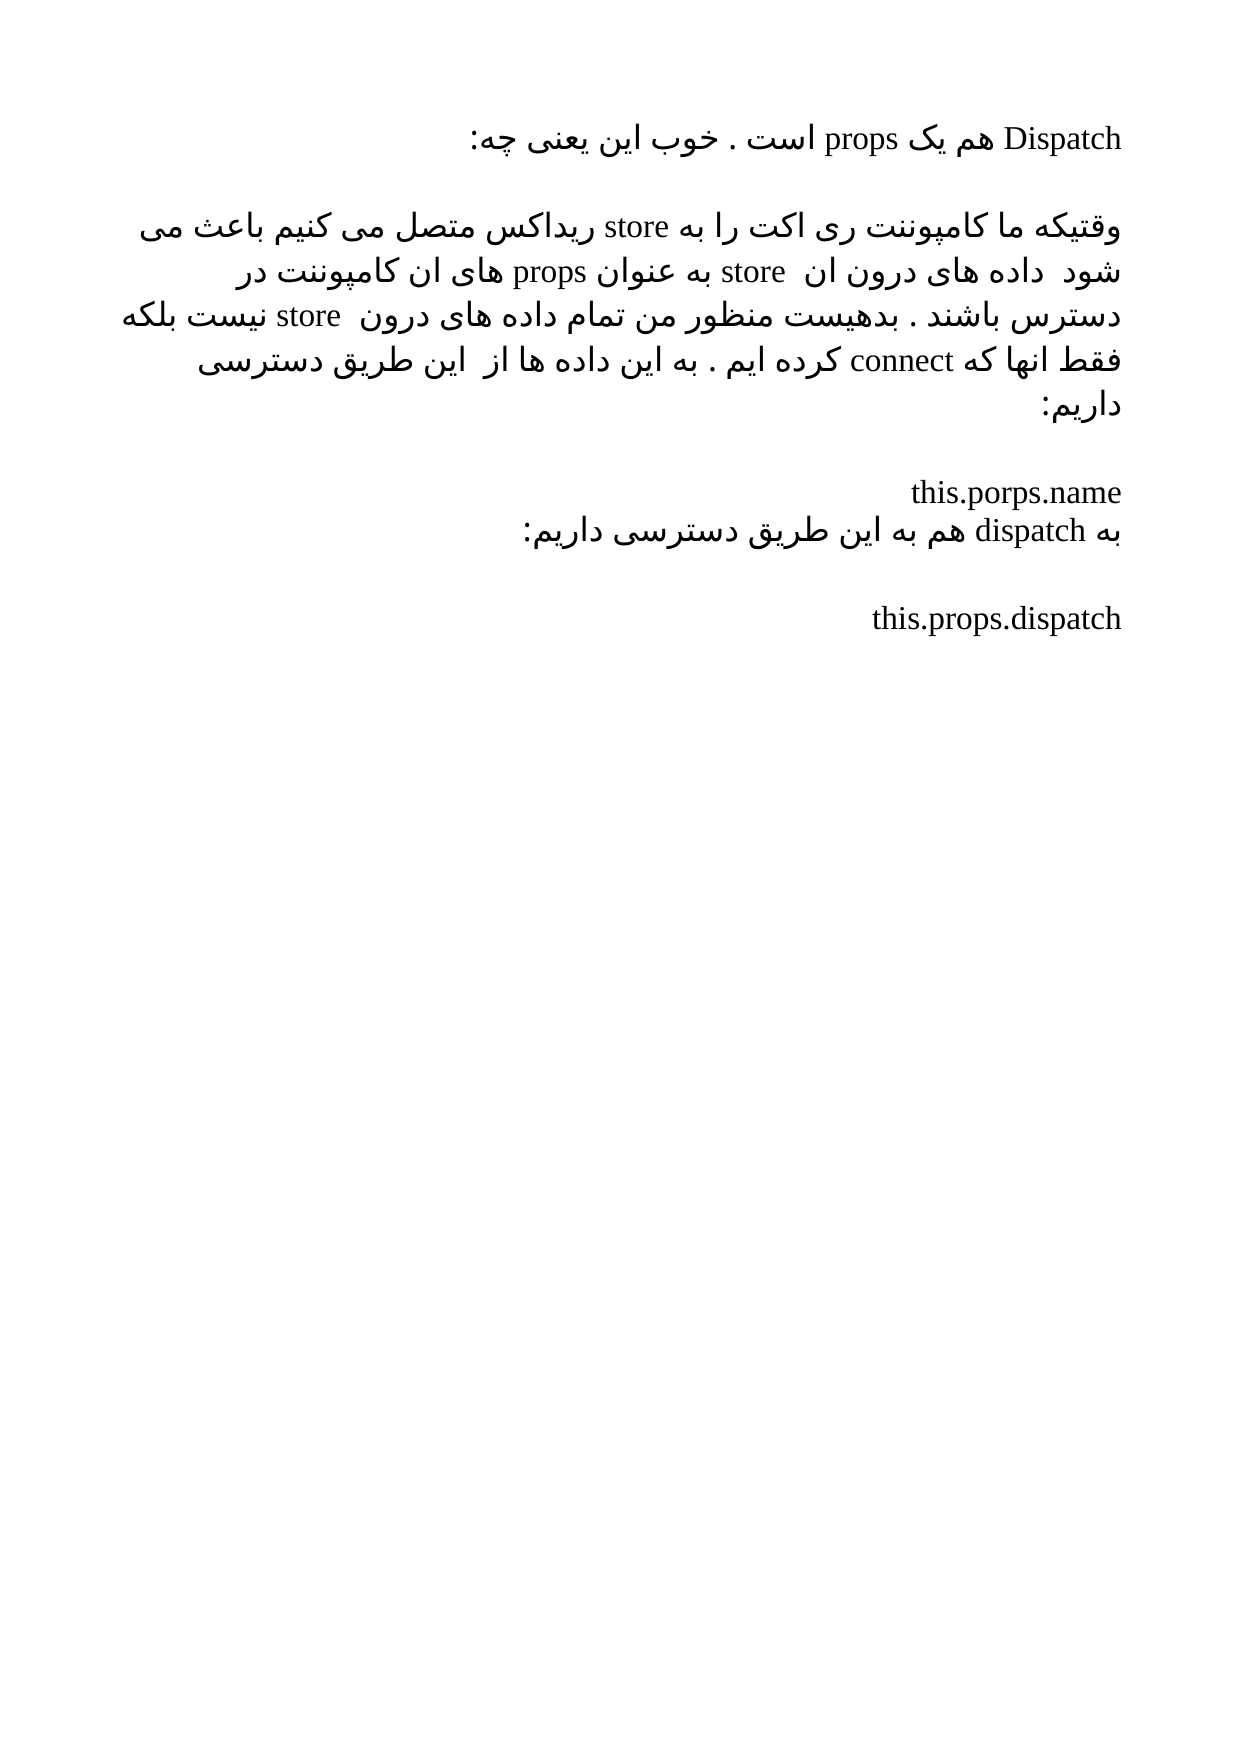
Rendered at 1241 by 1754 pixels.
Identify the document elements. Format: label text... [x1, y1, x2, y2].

text به dispatch هم به این طریق دسترسی داریم: this.props.dispatch [118, 510, 1122, 637]
text Dispatch هم یک props است . خوب این یعنی چه: وقتیکه ما کامپوننت ری اکت را به store ریداکس متصل می کنیم باعث می شود داده های درون ان store به عنوان props های ان کامپوننت در دسترس باشند . بدهیست منظور من تمام داده های درون store نیست بلکه فقط انها که connect کرده ایم . به این داده ها از این طریق دسترسی داریم: this.porps.name [118, 118, 1122, 510]
